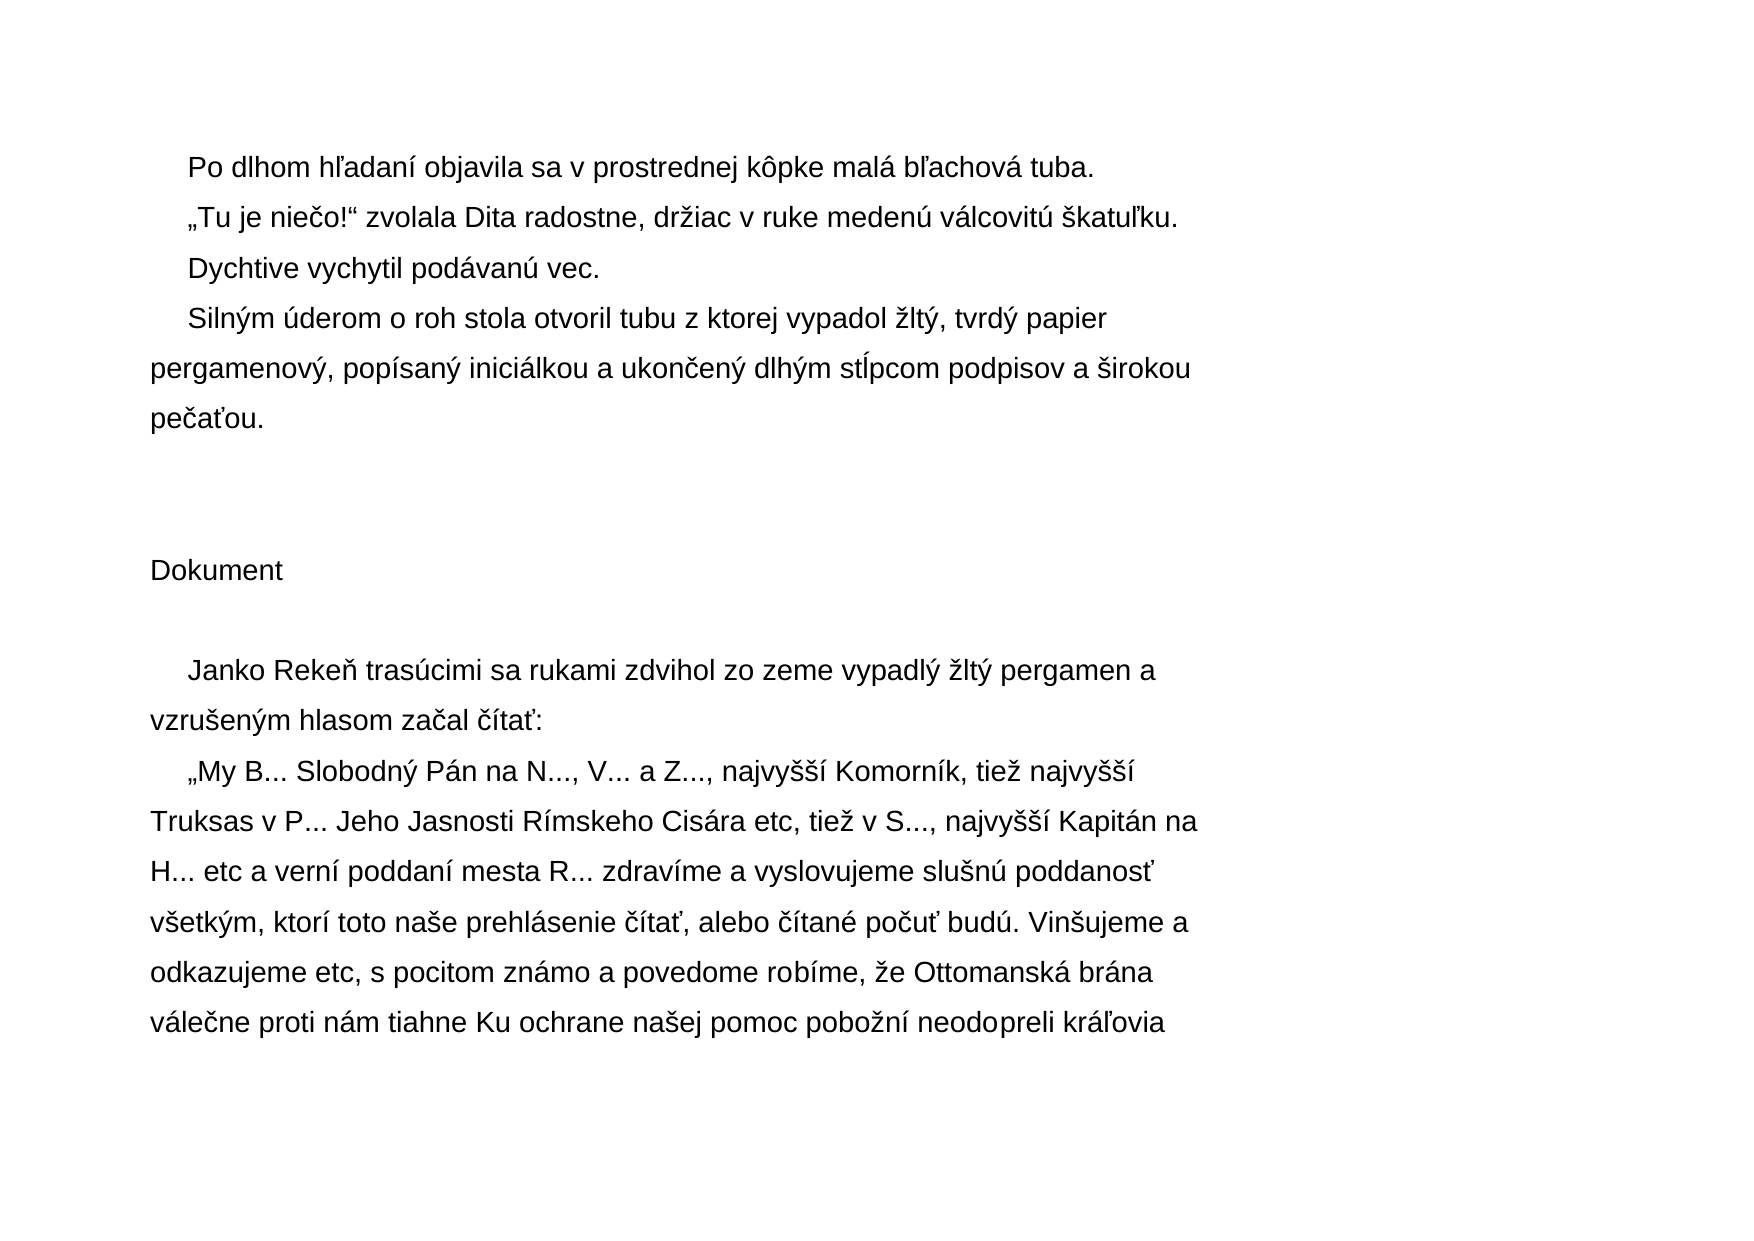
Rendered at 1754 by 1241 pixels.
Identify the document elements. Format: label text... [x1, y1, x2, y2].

text Dychtive vychytil podávanú vec. [150, 251, 1243, 284]
text „My B... Slobodný Pán na N..., V... a Z..., najvyšší Komorník, tiež najvyšší Truksas v P... Jeho Jasnosti Rímskeho Cisára etc, tiež v S..., najvyšší Kapitán na H... etc a verní pod­daní mesta R... zdravíme a vyslovujeme slušnú poddanosť všetkým, ktorí toto naše prehlásenie čítať, alebo čítané počuť budú. Vinšujeme a odkazujeme etc, s pocitom známo a povedome ro­bíme, že Ottomanská brána válečne proti nám tiahne Ku ochrane našej pomoc pobožní neodo­preli kráľovia [150, 754, 1243, 1039]
text Silným úderom o roh stola otvoril tubu z ktorej vypadol žltý, tvrdý papier pergamenový, popísaný iniciálkou a ukončený dlhým stĺpcom podpisov a širokou pečaťou. [150, 301, 1243, 435]
subtitle Dokument [150, 552, 1243, 586]
text „Tu je niečo!“ zvolala Dita radostne, držiac v ruke medenú válcovitú škatuľku. [150, 200, 1243, 234]
text Janko Rekeň trasúcimi sa rukami zdvihol zo zeme vypadlý žltý pergamen a vzrušeným hlasom začal čítať: [150, 653, 1243, 737]
text Po dlhom hľadaní objavila sa v prostrednej kôpke malá bľachová tuba. [150, 150, 1243, 183]
